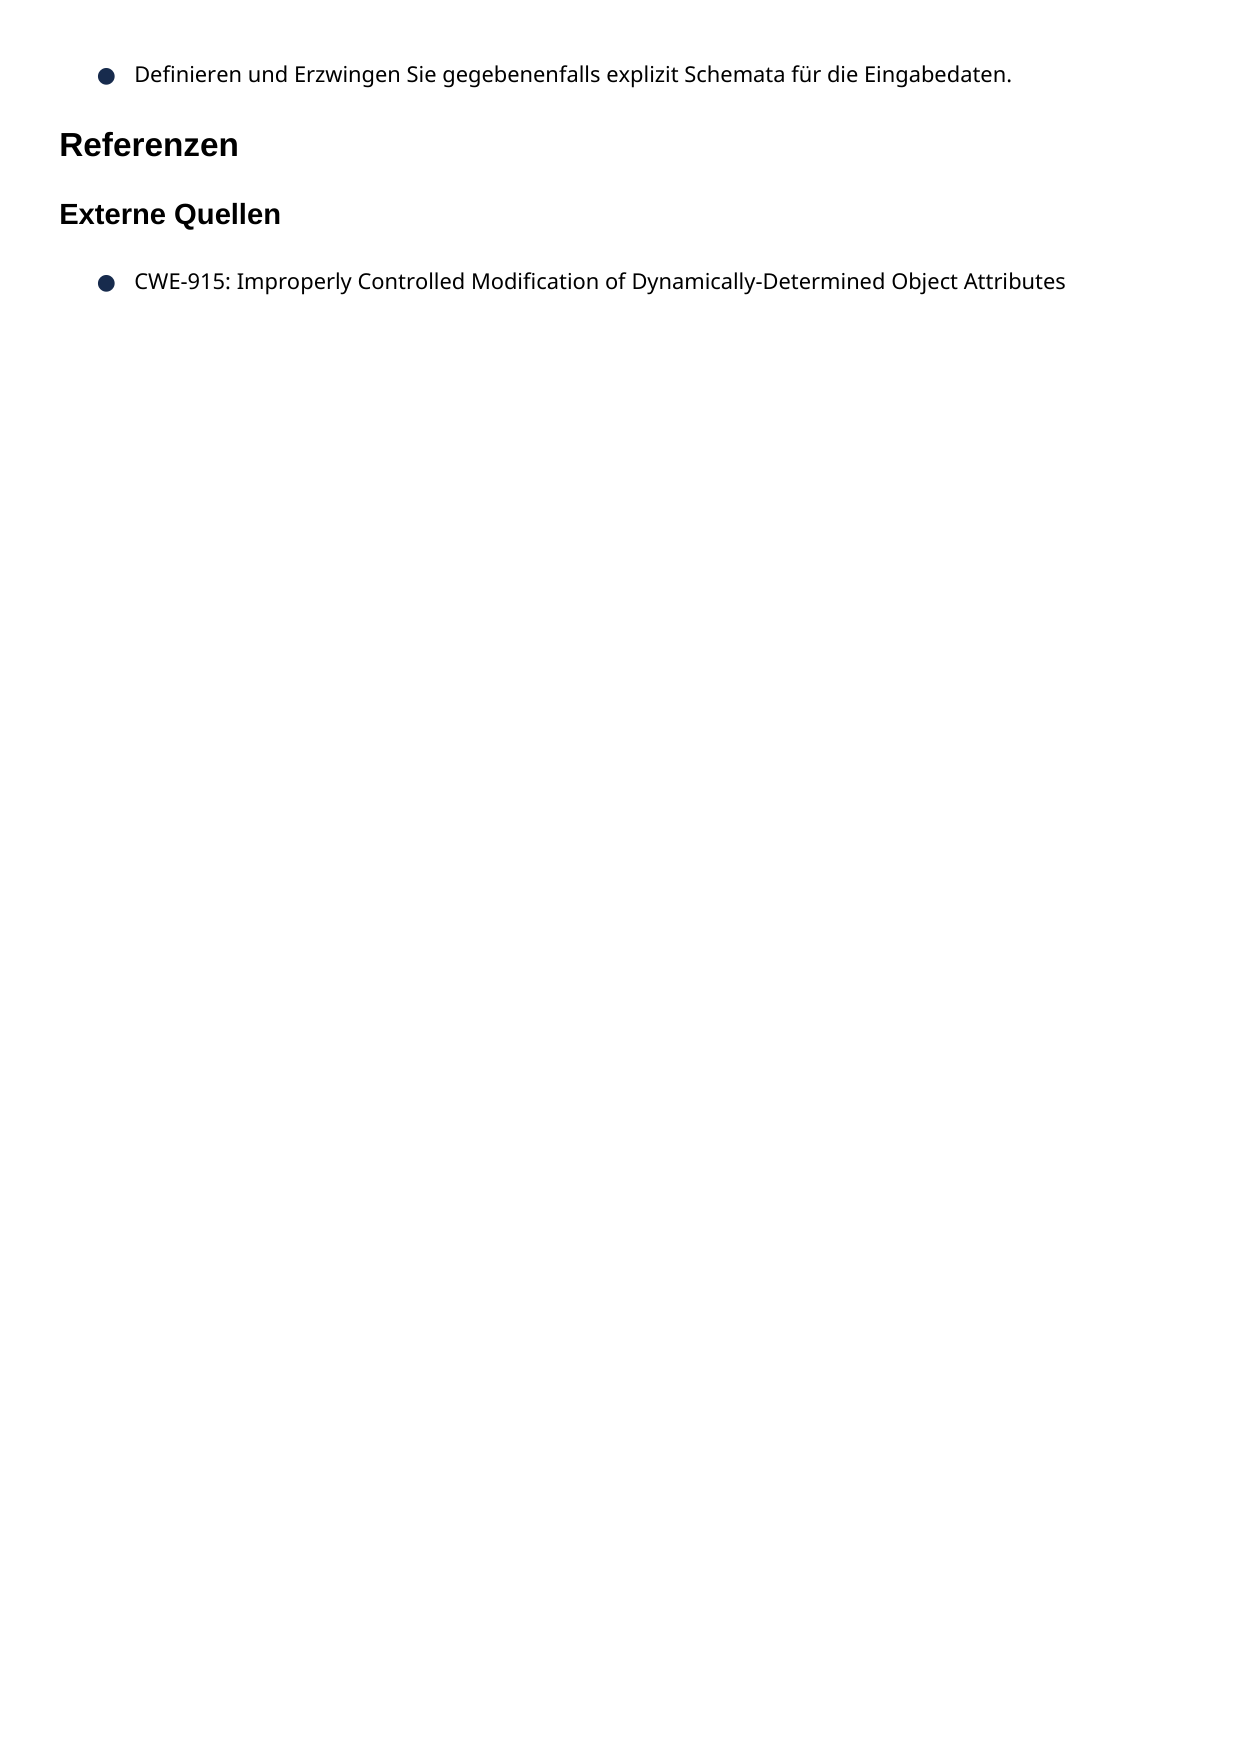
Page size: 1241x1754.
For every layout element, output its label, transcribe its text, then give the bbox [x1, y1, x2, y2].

list Definieren und Erzwingen Sie gegebenenfalls explizit Schemata für die Eingabedaten. [97, 59, 1181, 89]
subtitle Externe Quellen [59, 197, 1181, 230]
list CWE-915: Improperly Controlled Modification of Dynamically-Determined Object Attributes [97, 266, 1181, 296]
subtitle Referenzen [59, 124, 1181, 163]
